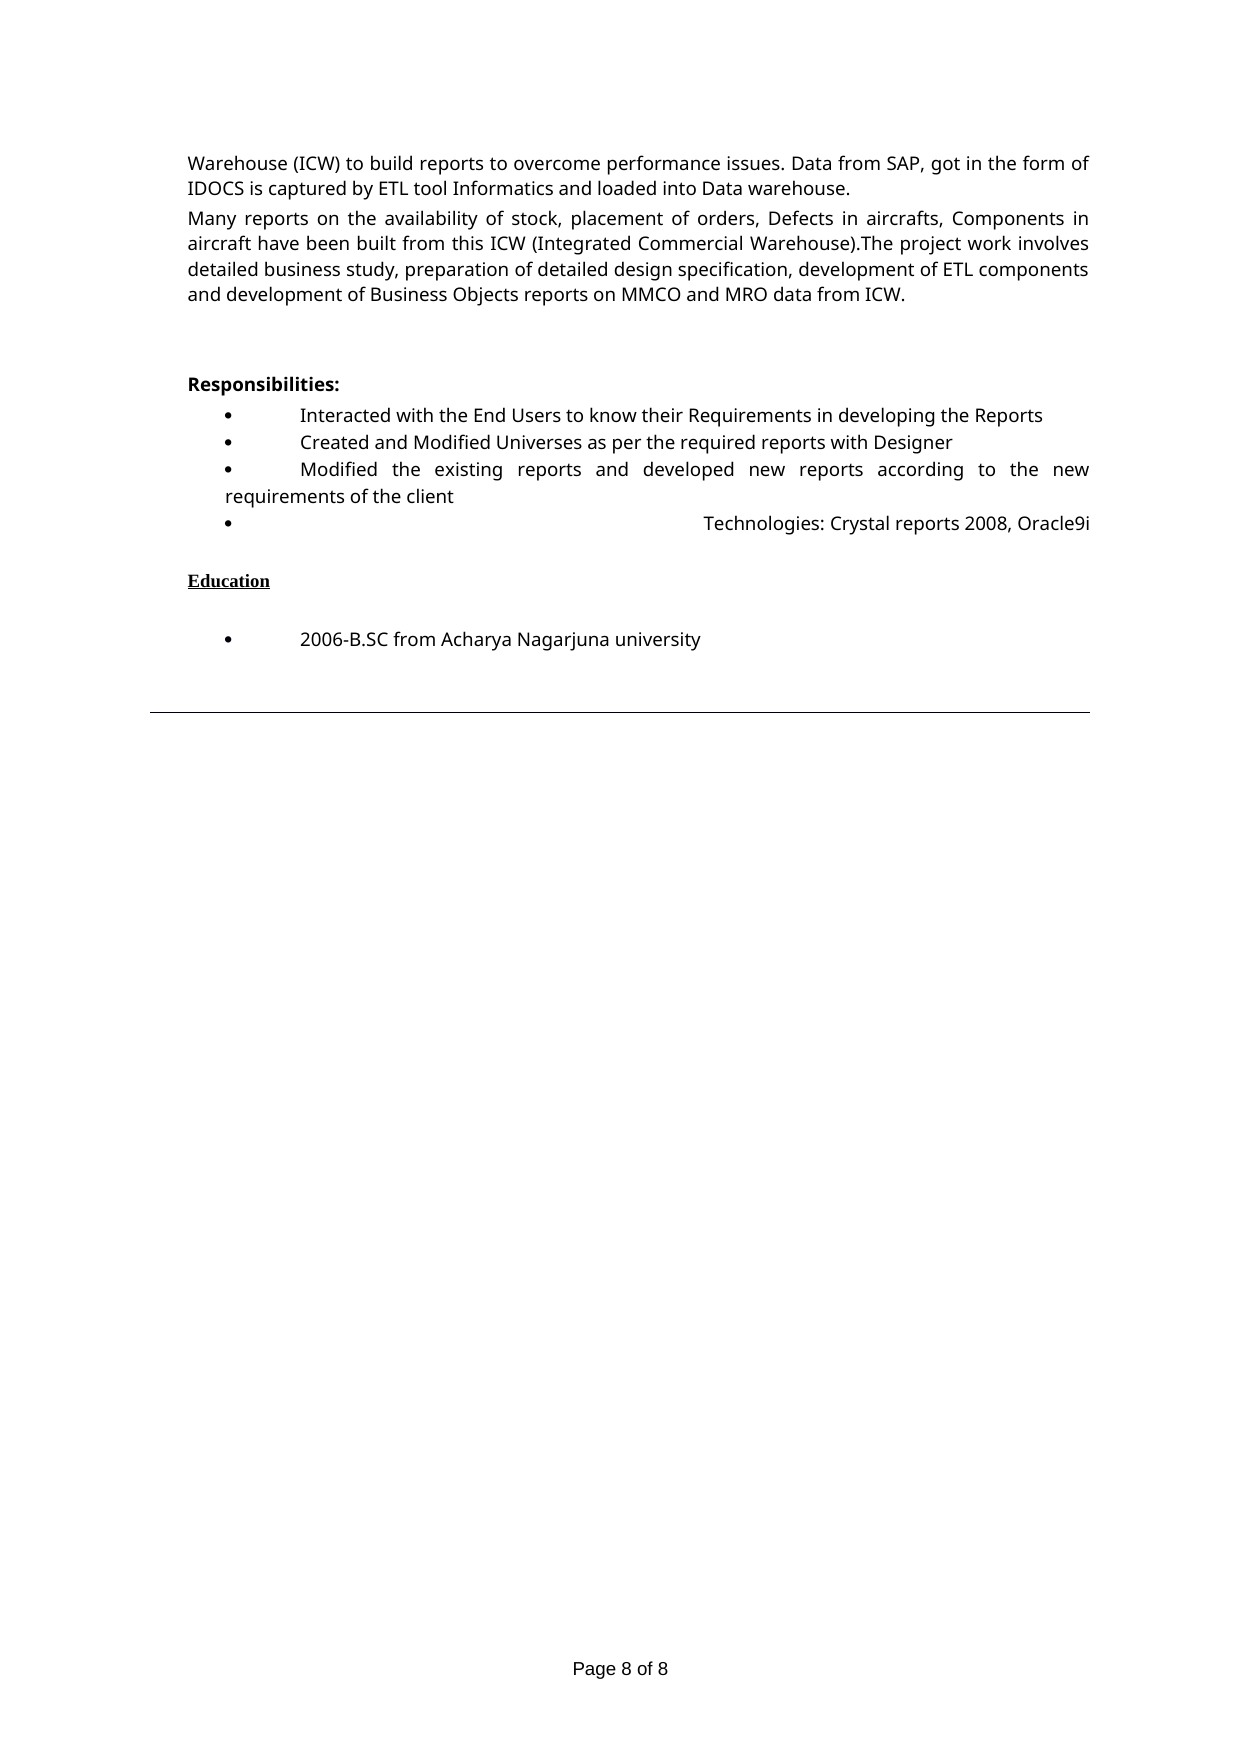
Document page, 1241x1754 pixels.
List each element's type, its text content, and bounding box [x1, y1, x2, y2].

text Warehouse (ICW) to build reports to overcome performance issues. Data from SAP, got in the form of IDOCS is captured by ETL tool Informatics and loaded into Data warehouse. [187, 150, 1090, 201]
text Education [187, 570, 1090, 591]
list Technologies: Crystal reports 2008, Oracle9i [225, 509, 1090, 536]
text Responsibilities: [187, 371, 1090, 396]
list Modified the existing reports and developed new reports according to the new requirements of the client [225, 455, 1090, 509]
list Created and Modified Universes as per the required reports with Designer [225, 428, 1090, 455]
text Many reports on the availability of stock, placement of orders, Defects in aircrafts, Components in aircraft have been built from this ICW (Integrated Commercial Warehouse).The project work involves detailed business study, preparation of detailed design specification, development of ETL components and development of Business Objects reports on MMCO and MRO data from ICW. [187, 205, 1090, 307]
list Interacted with the End Users to know their Requirements in developing the Reports [225, 401, 1090, 428]
list 2006-B.SC from Acharya Nagarjuna university [225, 625, 1090, 652]
